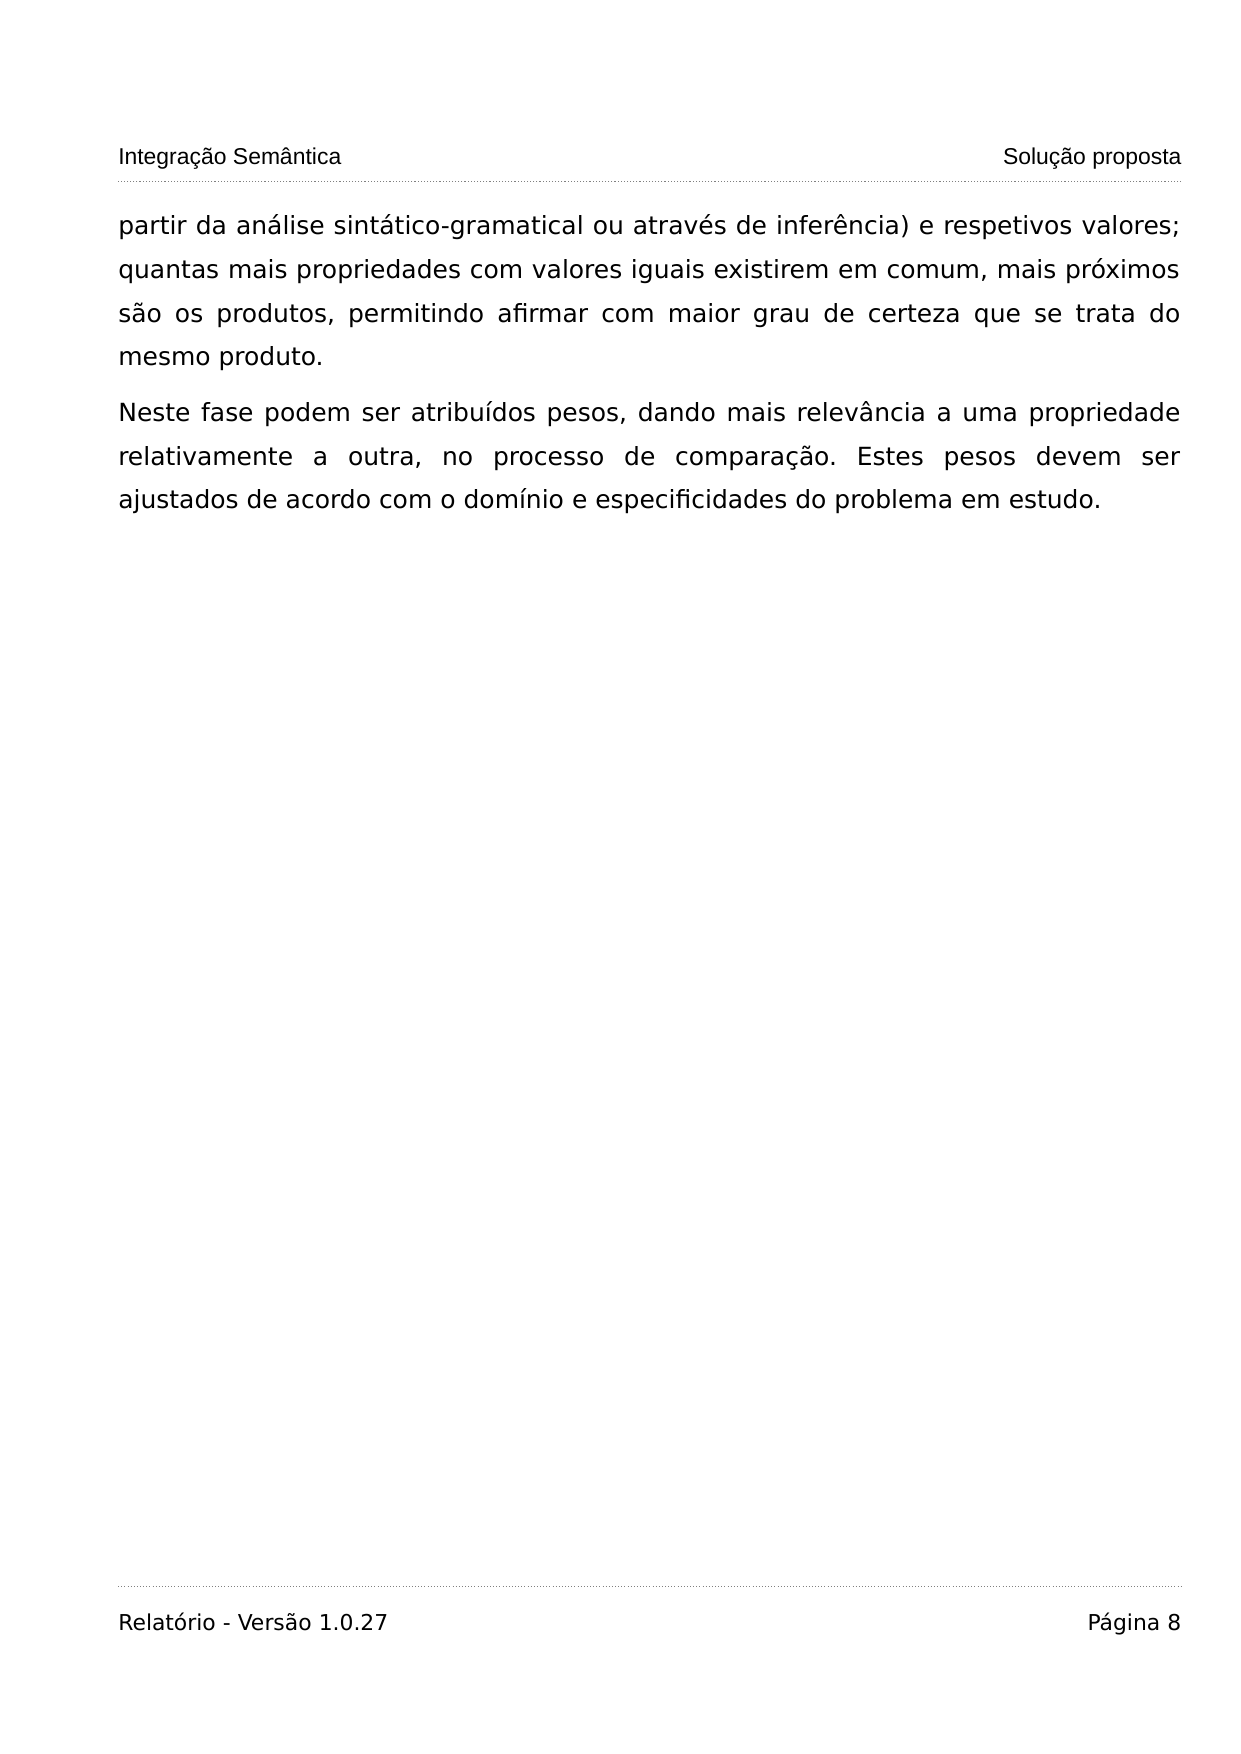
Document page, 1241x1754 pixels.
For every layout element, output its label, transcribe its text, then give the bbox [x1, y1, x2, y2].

text Neste fase podem ser atribuídos pesos, dando mais relevância a uma propriedade relativamente a outra, no processo de comparação. Estes pesos devem ser ajustados de acordo com o domínio e especificidades do problema em estudo. [118, 398, 1181, 515]
text partir da análise sintático-gramatical ou através de inferência) e respetivos valores; quantas mais propriedades com valores iguais existirem em comum, mais próximos são os produtos, permitindo afirmar com maior grau de certeza que se trata do mesmo produto. [118, 211, 1181, 372]
